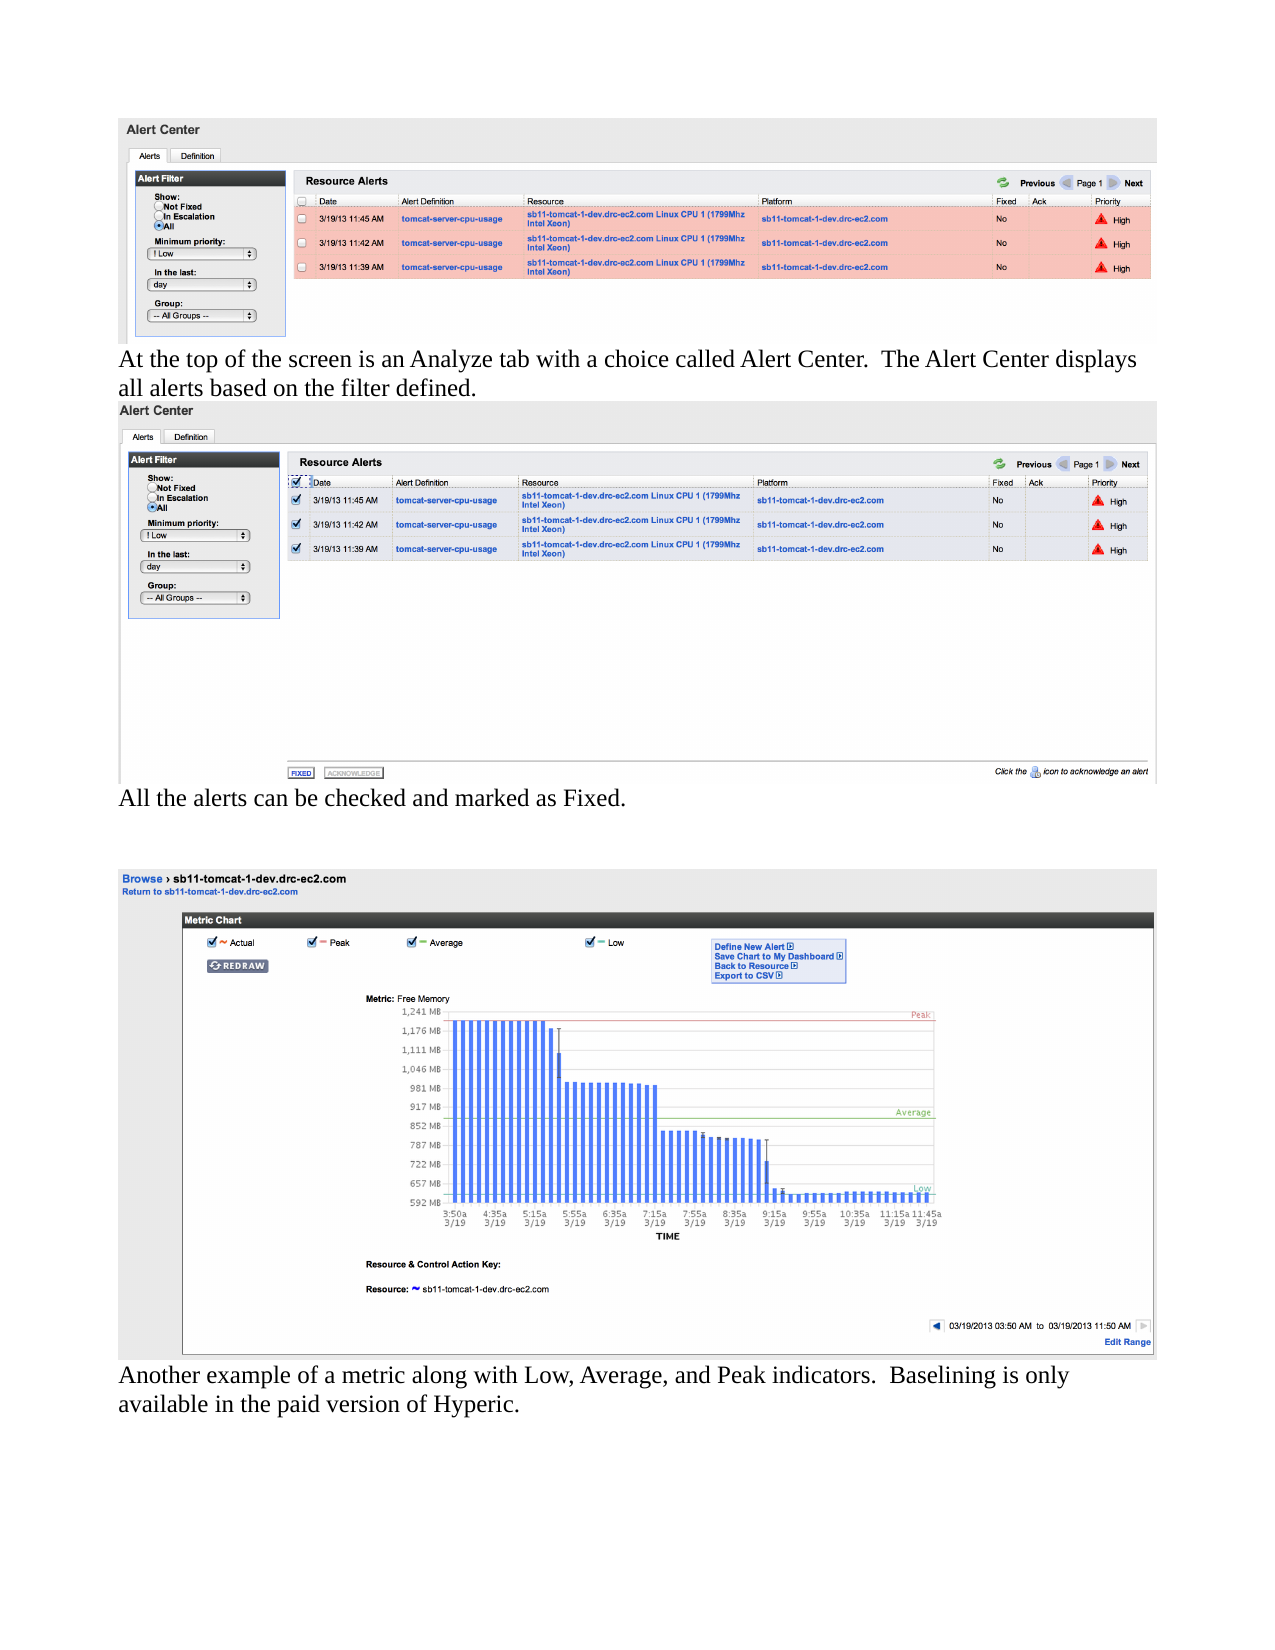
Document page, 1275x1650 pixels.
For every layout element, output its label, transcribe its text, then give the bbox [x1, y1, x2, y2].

picture [118, 118, 1157, 344]
picture [118, 869, 1157, 1360]
text Another example of a metric along with Low, Average, and Peak indicators. Baselining is only available in the paid version of Hyperic. [118, 1360, 1157, 1417]
text At the top of the screen is an Analyze tab with a choice called Alert Center. The Alert Center displays all alerts based on the filter defined. [118, 344, 1157, 401]
text All the alerts can be checked and marked as Fixed. [118, 784, 1157, 812]
picture [118, 401, 1157, 784]
